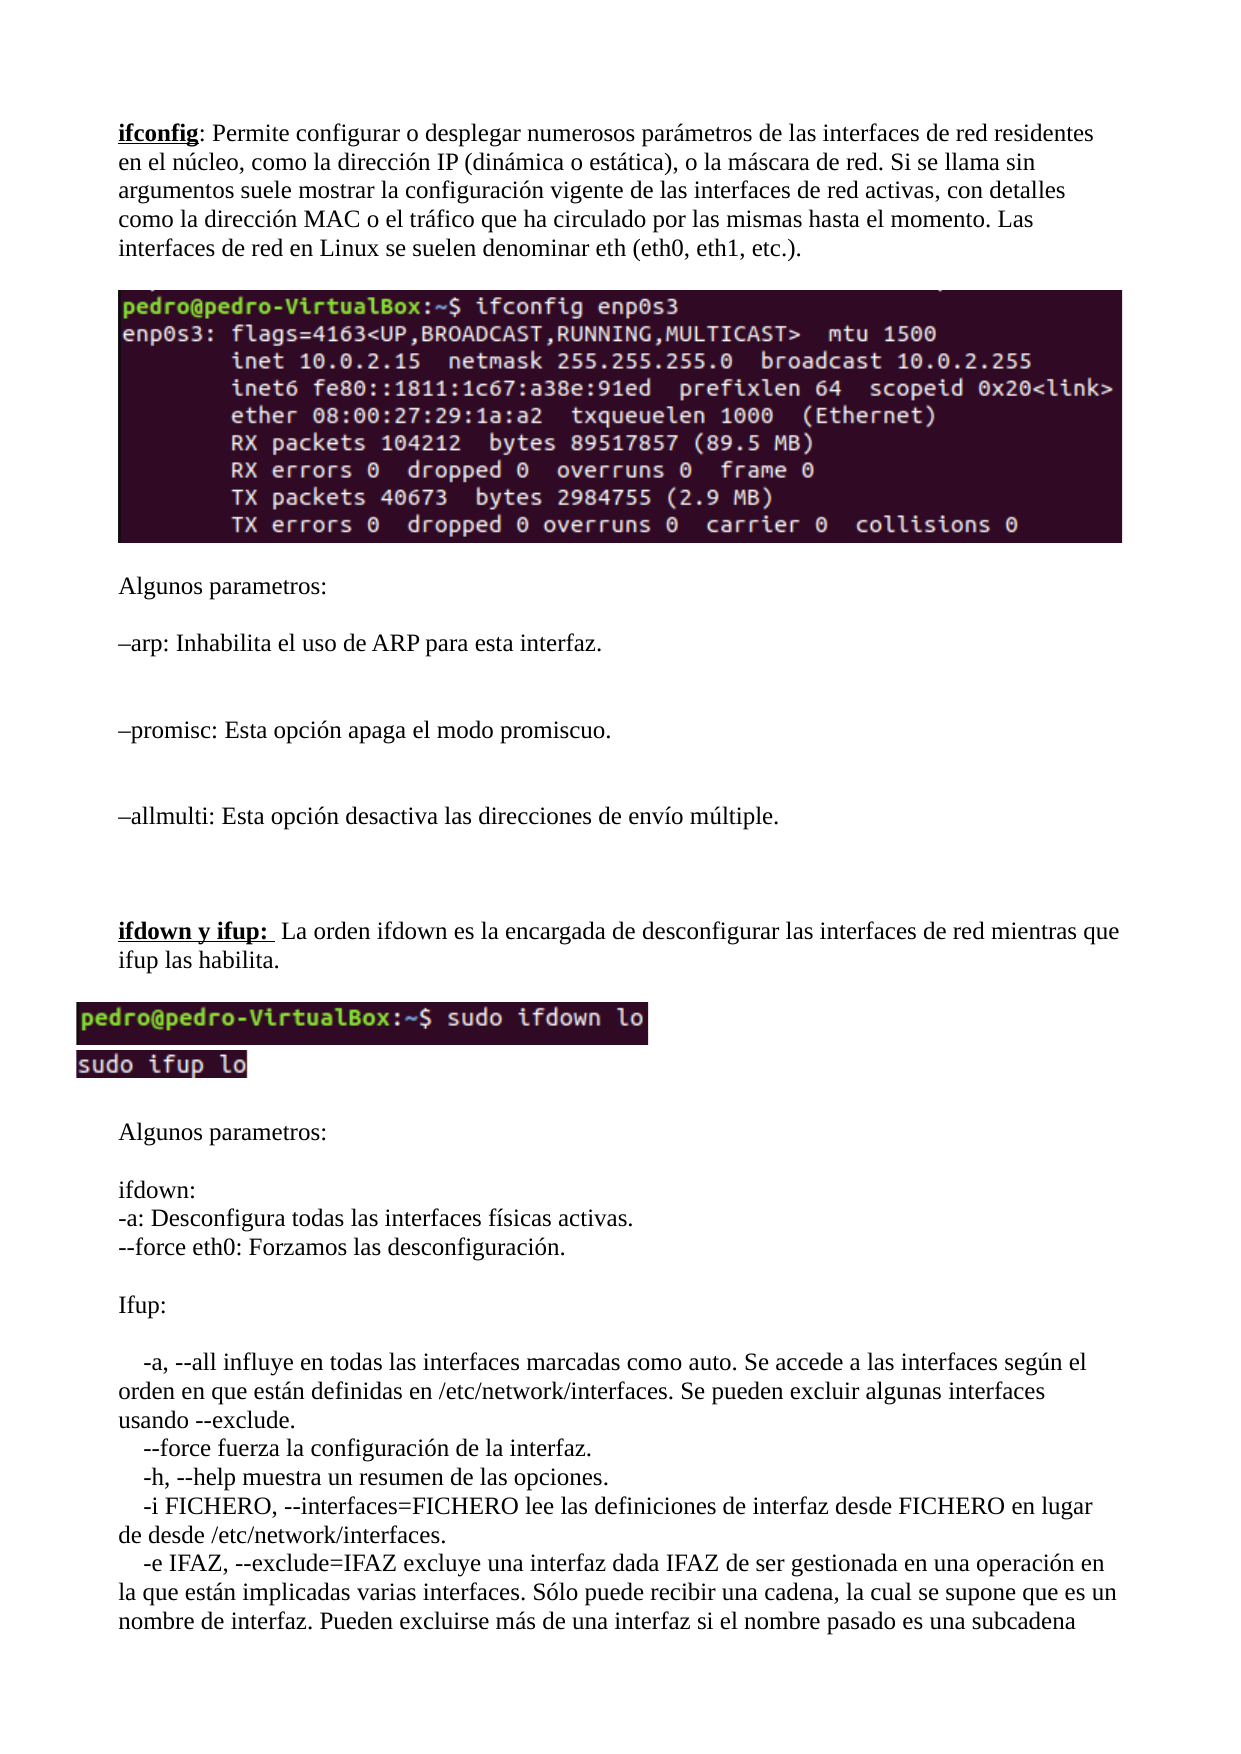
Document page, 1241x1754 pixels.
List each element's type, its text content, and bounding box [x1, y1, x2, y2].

text -h, --help muestra un resumen de las opciones. [118, 1462, 1122, 1491]
text ifconfig: Permite configurar o desplegar numerosos parámetros de las interfaces de red residentes en el núcleo, como la dirección IP (dinámica o estática), o la máscara de red. Si se llama sin argumentos suele mostrar la configuración vigente de las interfaces de red activas, con detalles como la dirección MAC o el tráfico que ha circulado por las mismas hasta el momento. Las interfaces de red en Linux se suelen denominar eth (eth0, eth1, etc.). [118, 118, 1122, 262]
text Algunos parametros: [118, 1117, 1122, 1146]
text -a: Desconfigura todas las interfaces físicas activas. [118, 1203, 1122, 1232]
picture [76, 1002, 649, 1045]
text –allmulti: Esta opción desactiva las direcciones de envío múltiple. [118, 801, 1122, 830]
text -e IFAZ, --exclude=IFAZ excluye una interfaz dada IFAZ de ser gestionada en una operación en la que están implicadas varias interfaces. Sólo puede recibir una cadena, la cual se supone que es un nombre de interfaz. Pueden excluirse más de una interfaz si el nombre pasado es una subcadena [118, 1548, 1122, 1635]
text ifdown: [118, 1175, 1122, 1203]
picture [118, 290, 1123, 543]
text –promisc: Esta opción apaga el modo promiscuo. [118, 715, 1122, 743]
text -i FICHERO, --interfaces=FICHERO lee las definiciones de interfaz desde FICHERO en lugar de desde /etc/network/interfaces. [118, 1491, 1122, 1548]
text --force eth0: Forzamos las desconfiguración. [118, 1232, 1122, 1261]
text –arp: Inhabilita el uso de ARP para esta interfaz. [118, 628, 1122, 657]
text Ifup: [118, 1290, 1122, 1318]
text Algunos parametros: [118, 571, 1122, 600]
text -a, --all influye en todas las interfaces marcadas como auto. Se accede a las interfaces según el orden en que están definidas en /etc/network/interfaces. Se pueden excluir algunas interfaces usando --exclude. [118, 1347, 1122, 1433]
text --force fuerza la configuración de la interfaz. [118, 1433, 1122, 1462]
picture [76, 1050, 252, 1078]
text ifdown y ifup: La orden ifdown es la encargada de desconfigurar las interfaces de red mientras que ifup las habilita. [118, 916, 1122, 973]
